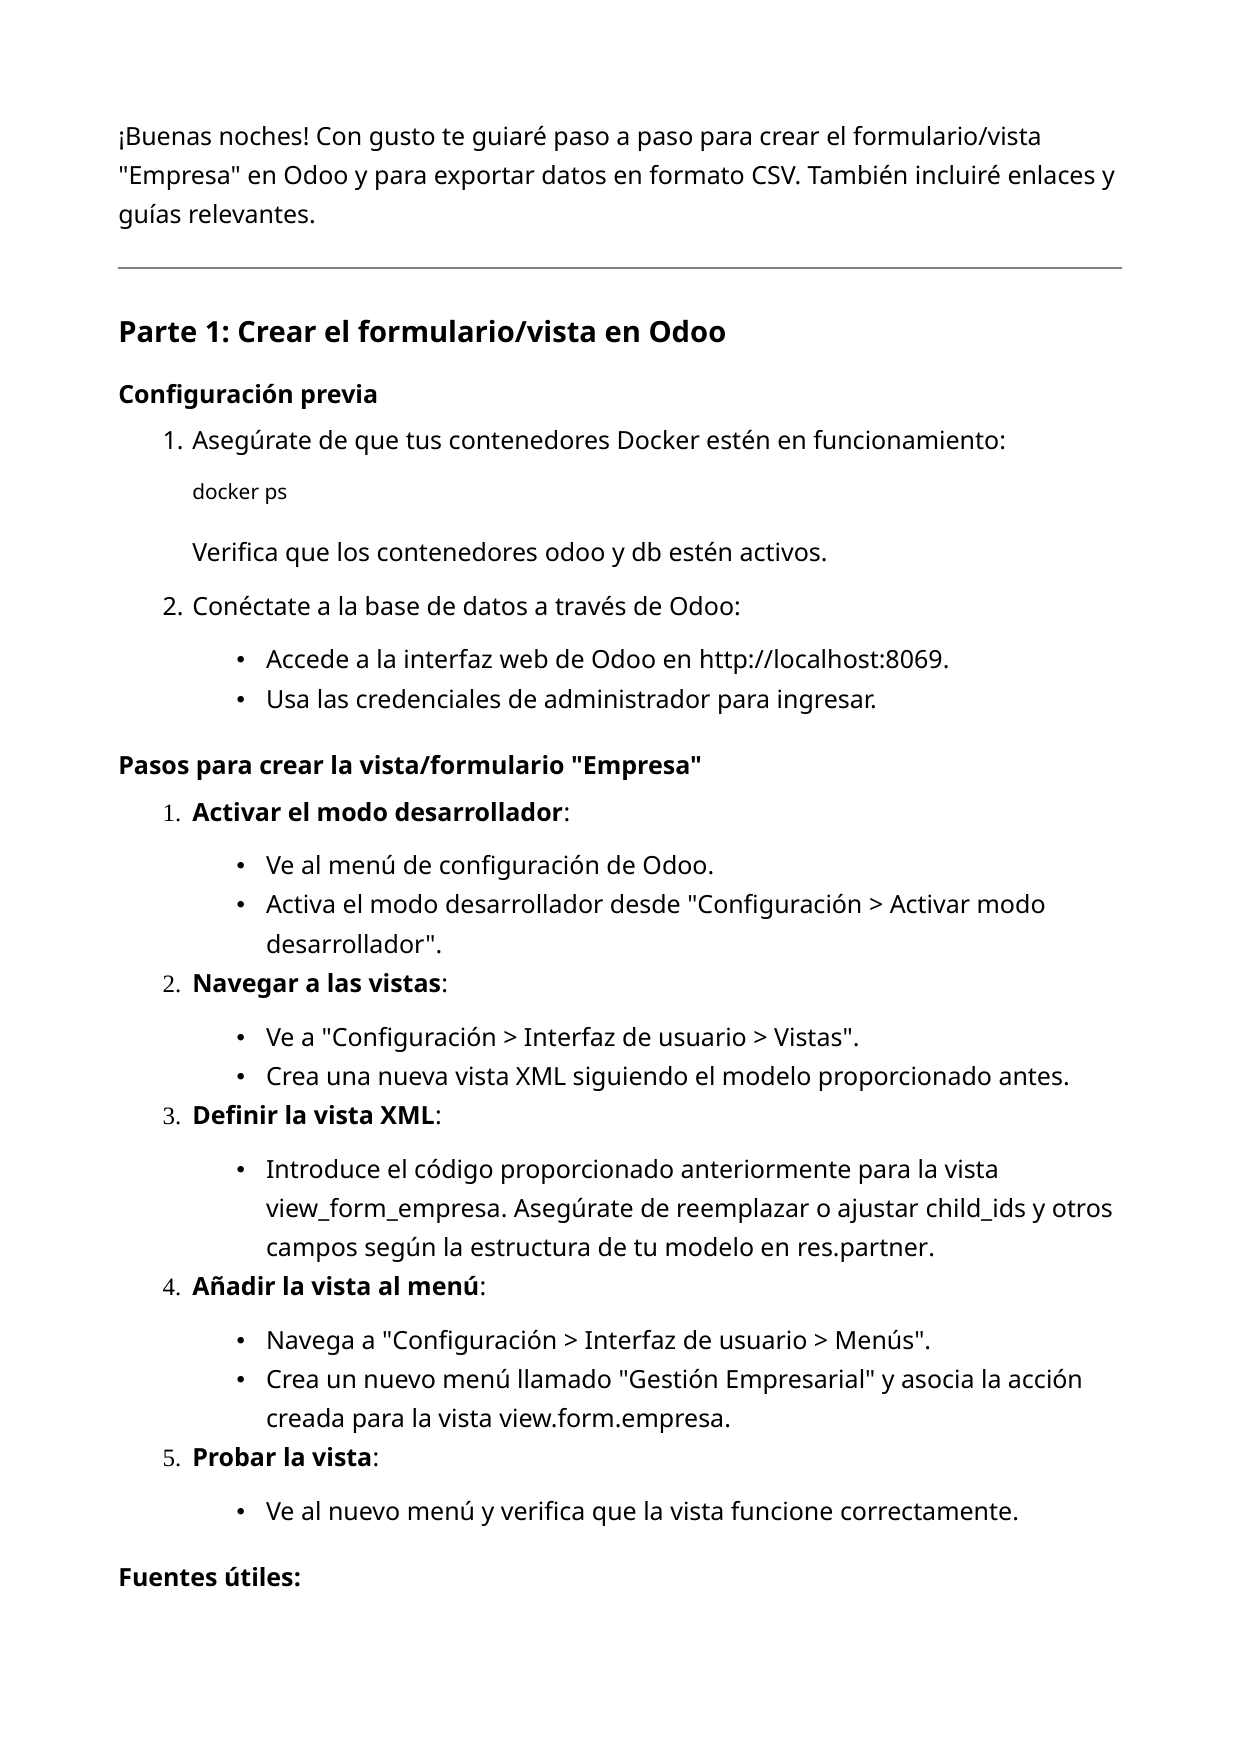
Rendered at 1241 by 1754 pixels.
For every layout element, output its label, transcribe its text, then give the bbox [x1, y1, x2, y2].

subtitle Fuentes útiles: [118, 1560, 1122, 1594]
subtitle Pasos para crear la vista/formulario "Empresa" [118, 748, 1122, 782]
list Ve a "Configuración > Interfaz de usuario > Vistas". [236, 1019, 1122, 1053]
list Conéctate a la base de datos a través de Odoo: [162, 588, 1122, 622]
text ¡Buenas noches! Con gusto te guiaré paso a paso para crear el formulario/vista "Empresa" en Odoo y para exportar datos en formato CSV. También incluiré enlaces y guías relevantes. [118, 118, 1122, 231]
list Crea un nuevo menú llamado "Gestión Empresarial" y asocia la acción creada para la vista view.form.empresa. [236, 1362, 1122, 1435]
list docker ps [162, 477, 1122, 505]
list Usa las credenciales de administrador para ingresar. [236, 681, 1122, 715]
list Activa el modo desarrollador desde "Configuración > Activar modo desarrollador". [236, 887, 1122, 960]
list Ve al menú de configuración de Odoo. [236, 848, 1122, 882]
list Crea una nueva vista XML siguiendo el modelo proporcionado antes. [236, 1058, 1122, 1092]
list Ve al nuevo menú y verifica que la vista funcione correctamente. [236, 1494, 1122, 1528]
list Introduce el código proporcionado anteriormente para la vista view_form_empresa. Asegúrate de reemplazar o ajustar child_ids y otros campos según la estructura de tu modelo en res.partner. [236, 1151, 1122, 1264]
list Accede a la interfaz web de Odoo en http://localhost:8069. [236, 642, 1122, 676]
list Asegúrate de que tus contenedores Docker estén en funcionamiento: [162, 423, 1122, 457]
list Probar la vista: [162, 1440, 1122, 1474]
list Añadir la vista al menú: [162, 1269, 1122, 1303]
list Definir la vista XML: [162, 1097, 1122, 1132]
list Activar el modo desarrollador: [162, 794, 1122, 828]
list Navegar a las vistas: [162, 965, 1122, 999]
list Verifica que los contenedores odoo y db estén activos. [162, 535, 1122, 569]
subtitle Configuración previa [118, 376, 1122, 411]
subtitle Parte 1: Crear el formulario/vista en Odoo [118, 312, 1122, 351]
list Navega a "Configuración > Interfaz de usuario > Menús". [236, 1322, 1122, 1357]
